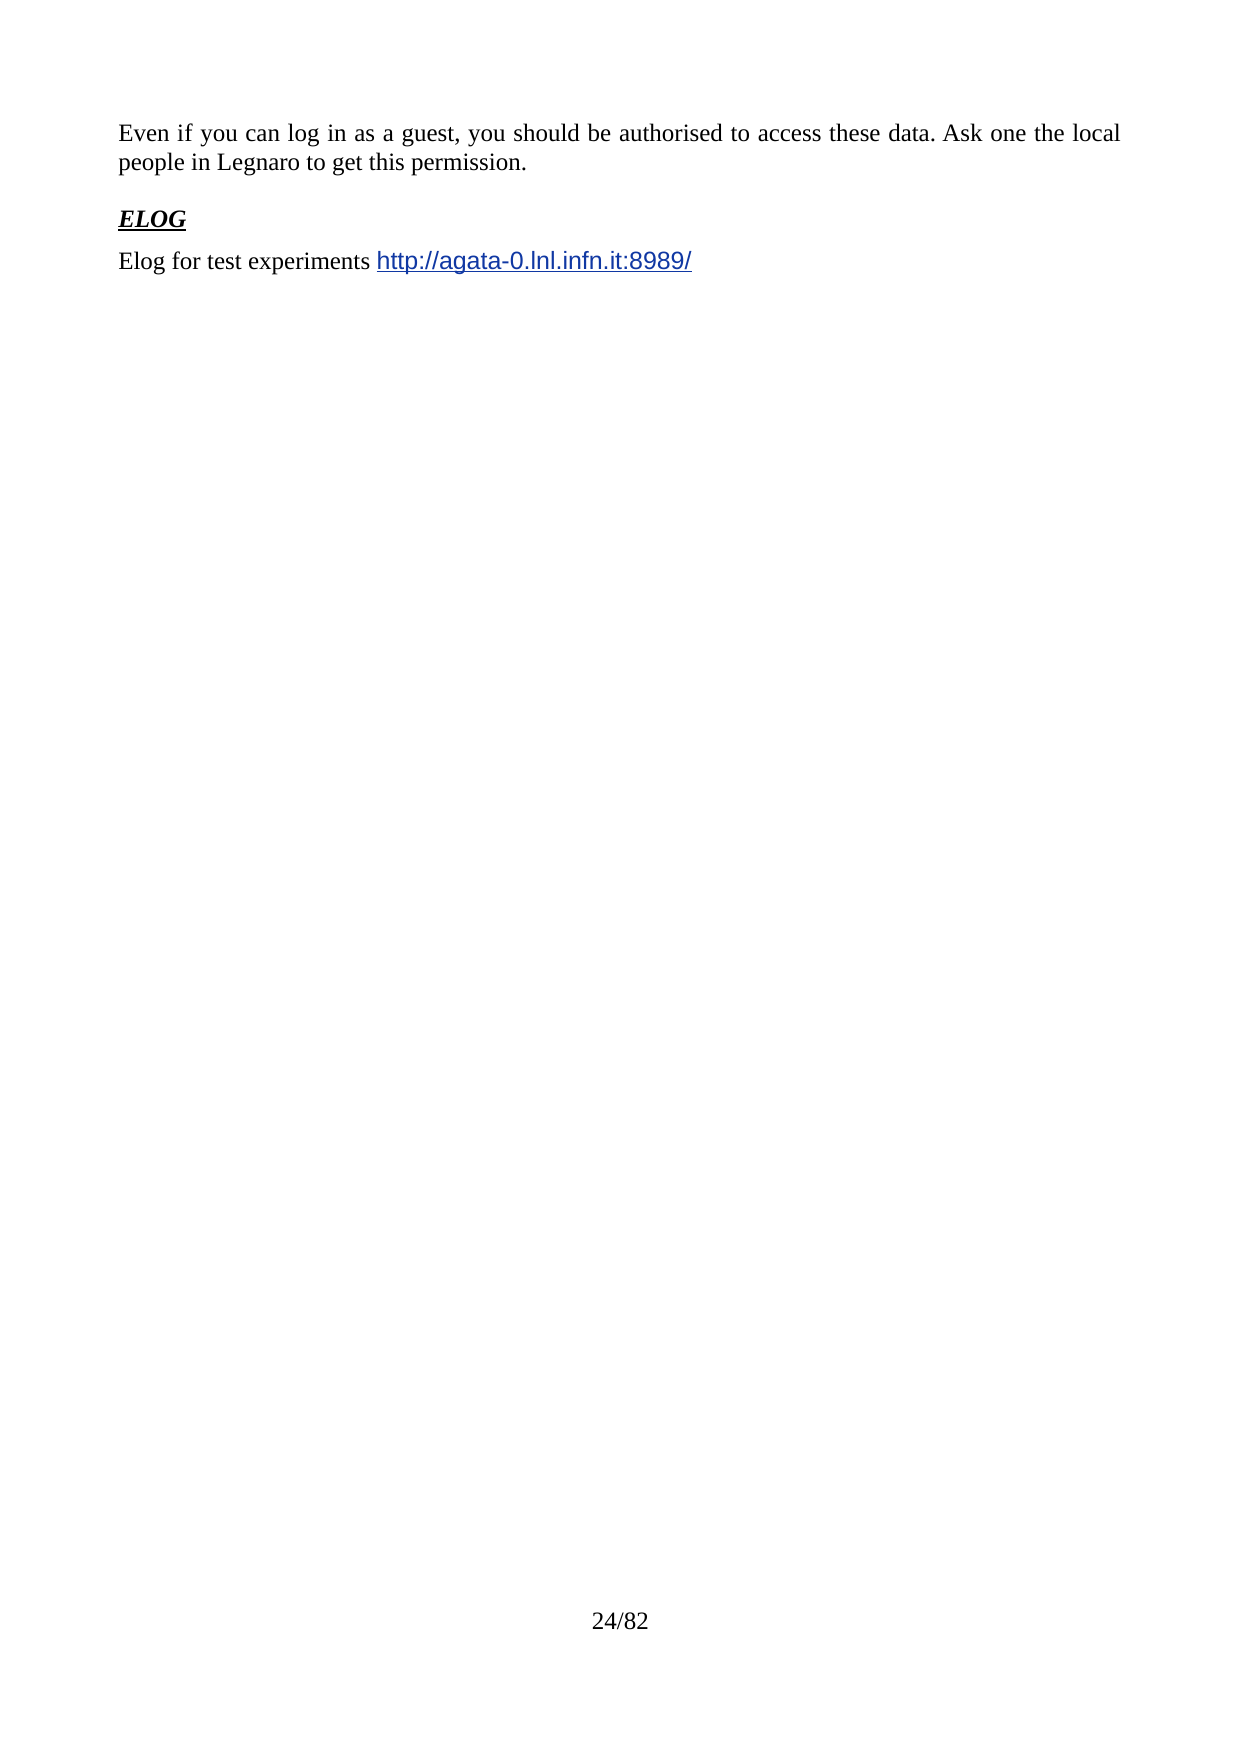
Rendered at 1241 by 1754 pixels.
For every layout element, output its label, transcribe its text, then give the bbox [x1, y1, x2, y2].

text Even if you can log in as a guest, you should be authorised to access these data. Ask one the local people in Legnaro to get this permission. [118, 118, 1122, 176]
text Elog for test experiments http://agata-0.lnl.infn.it:8989/ [118, 246, 1122, 274]
text ELOG [118, 204, 1122, 233]
